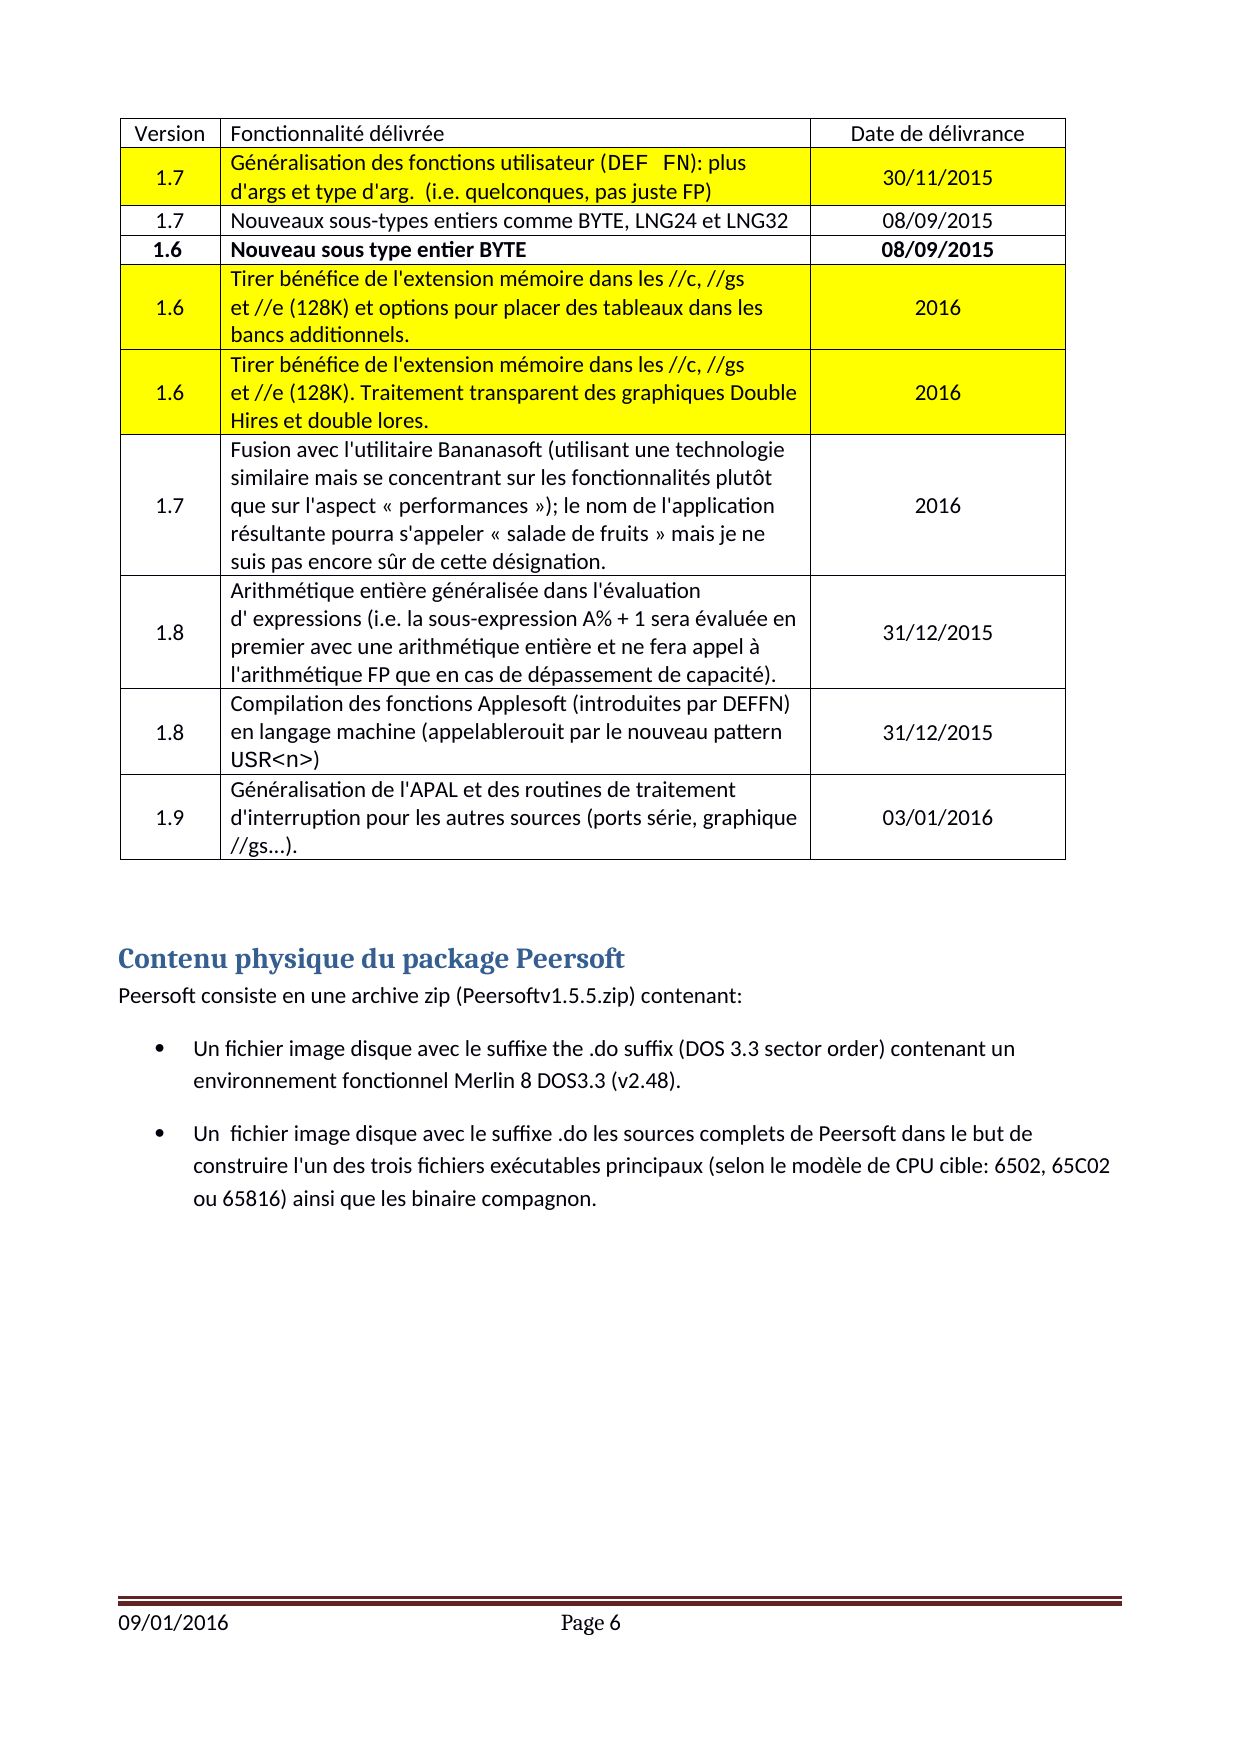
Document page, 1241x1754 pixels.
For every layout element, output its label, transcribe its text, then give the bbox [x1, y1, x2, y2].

table_cell 1.8 [121, 576, 220, 688]
table_cell Nouveaux sous-types entiers comme BYTE, LNG24 et LNG32 [221, 206, 810, 234]
table_cell 31/12/2015 [811, 576, 1065, 688]
table_header Fonctionnalité délivrée [221, 119, 810, 147]
table_cell 31/12/2015 [811, 689, 1065, 774]
table_cell 1.9 [121, 775, 220, 859]
table_cell 30/11/2015 [811, 148, 1065, 205]
table_cell 2016 [811, 265, 1065, 349]
table_cell Généralisation de l'APAL et des routines de traitement d'interruption pour les autres sources (ports série, graphique //gs...). [221, 775, 810, 859]
table_cell Tirer bénéfice de l'extension mémoire dans les //c, //gs et //e (128K). Traitement transparent des graphiques Double Hires et double lores. [221, 350, 810, 434]
table_header Date de délivrance [811, 119, 1065, 147]
table_cell Fusion avec l'utilitaire Bananasoft (utilisant une technologie similaire mais se concentrant sur les fonctionnalités plutôt que sur l'aspect « performances »); le nom de l'application résultante pourra s'appeler « salade de fruits » mais je ne suis pas encore sûr de cette désignation. [221, 435, 810, 575]
table_cell 1.6 [121, 265, 220, 349]
table_cell Nouveau sous type entier BYTE [221, 236, 810, 263]
table_cell 1.8 [121, 689, 220, 774]
table_cell Arithmétique entière généralisée dans l'évaluation d' expressions (i.e. la sous-expression A% + 1 sera évaluée en premier avec une arithmétique entière et ne fera appel à l'arithmétique FP que en cas de dépassement de capacité). [221, 576, 810, 688]
table_cell 1.7 [121, 148, 220, 205]
text Peersoft consiste en une archive zip (Peersoftv1.5.5.zip) contenant: [118, 981, 1122, 1009]
list Un fichier image disque avec le suffixe the .do suffix (DOS 3.3 sector order) contenant un environnement fonctionnel Merlin 8 DOS3.3 (v2.48). [156, 1034, 1122, 1094]
table_cell 2016 [811, 435, 1065, 575]
table_cell 1.7 [121, 435, 220, 575]
table_header Version [121, 119, 220, 147]
table_cell Tirer bénéfice de l'extension mémoire dans les //c, //gs et //e (128K) et options pour placer des tableaux dans les bancs additionnels. [221, 265, 810, 349]
table_cell 1.6 [121, 350, 220, 434]
table_cell Compilation des fonctions Applesoft (introduites par DEFFN) en langage machine (appelablerouit par le nouveau pattern USR<n>) [221, 689, 810, 774]
table_cell 08/09/2015 [811, 236, 1065, 263]
table_cell Généralisation des fonctions utilisateur (DEF FN): plus d'args et type d'arg. (i.e. quelconques, pas juste FP) [221, 148, 810, 205]
table_cell 08/09/2015 [811, 206, 1065, 234]
subtitle Contenu physique du package Peersoft [118, 943, 1122, 976]
table_cell 1.6 [121, 236, 220, 263]
table_cell 01/03/2016 [811, 775, 1065, 859]
table_cell 2016 [811, 350, 1065, 434]
table_cell 1.7 [121, 206, 220, 234]
list Un fichier image disque avec le suffixe .do les sources complets de Peersoft dans le but de construire l'un des trois fichiers exécutables principaux (selon le modèle de CPU cible: 6502, 65C02 ou 65816) ainsi que les binaire compagnon. [156, 1119, 1122, 1212]
